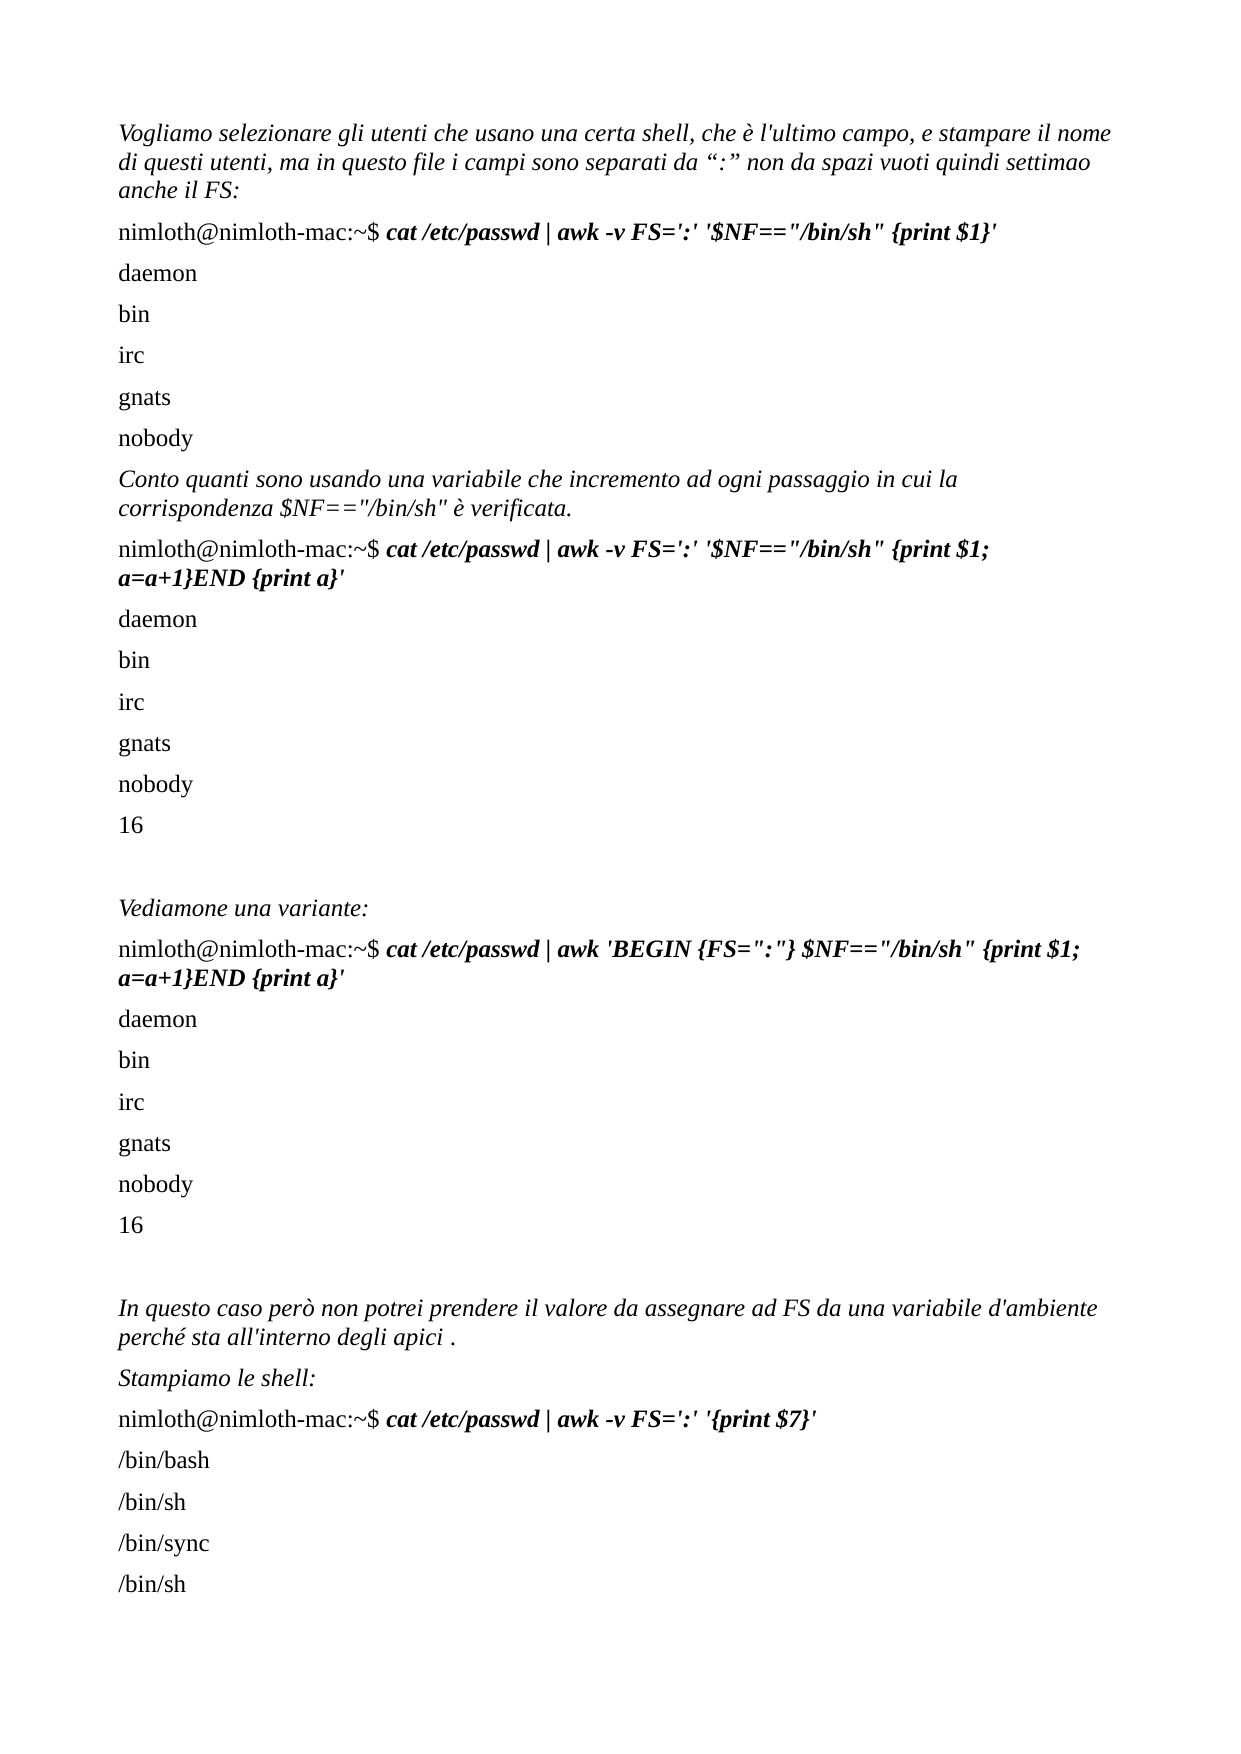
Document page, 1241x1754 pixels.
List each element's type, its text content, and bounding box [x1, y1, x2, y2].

text nimloth@nimloth-mac:~$ cat /etc/passwd | awk -v FS=':' '$NF=="/bin/sh" {print $1; a=a+1}END {print a}' [118, 534, 1122, 592]
text /bin/bash [118, 1446, 1122, 1474]
text daemon [118, 258, 1122, 287]
text gnats [118, 382, 1122, 411]
text Stampiamo le shell: [118, 1363, 1122, 1392]
text bin [118, 1046, 1122, 1074]
text nimloth@nimloth-mac:~$ cat /etc/passwd | awk 'BEGIN {FS=":"} $NF=="/bin/sh" {print $1; a=a+1}END {print a}' [118, 934, 1122, 992]
text nimloth@nimloth-mac:~$ cat /etc/passwd | awk -v FS=':' '{print $7}' [118, 1404, 1122, 1433]
text daemon [118, 604, 1122, 633]
text Vediamone una variante: [118, 893, 1122, 922]
text Conto quanti sono usando una variabile che incremento ad ogni passaggio in cui la corrispondenza $NF=="/bin/sh" è verificata. [118, 464, 1122, 522]
text gnats [118, 728, 1122, 757]
text irc [118, 341, 1122, 369]
text /bin/sh [118, 1487, 1122, 1516]
text daemon [118, 1004, 1122, 1033]
text /bin/sh [118, 1569, 1122, 1598]
text nobody [118, 769, 1122, 798]
text 16 [118, 1211, 1122, 1239]
text nimloth@nimloth-mac:~$ cat /etc/passwd | awk -v FS=':' '$NF=="/bin/sh" {print $1}' [118, 217, 1122, 246]
text In questo caso però non potrei prendere il valore da assegnare ad FS da una variabile d'ambiente perché sta all'interno degli apici . [118, 1293, 1122, 1351]
text gnats [118, 1128, 1122, 1157]
text nobody [118, 423, 1122, 452]
text /bin/sync [118, 1528, 1122, 1557]
text 16 [118, 811, 1122, 839]
text bin [118, 646, 1122, 674]
text bin [118, 299, 1122, 328]
text irc [118, 687, 1122, 716]
text Vogliamo selezionare gli utenti che usano una certa shell, che è l'ultimo campo, e stampare il nome di questi utenti, ma in questo file i campi sono separati da “:” non da spazi vuoti quindi settimao anche il FS: [118, 118, 1122, 204]
text irc [118, 1087, 1122, 1116]
text nobody [118, 1169, 1122, 1198]
